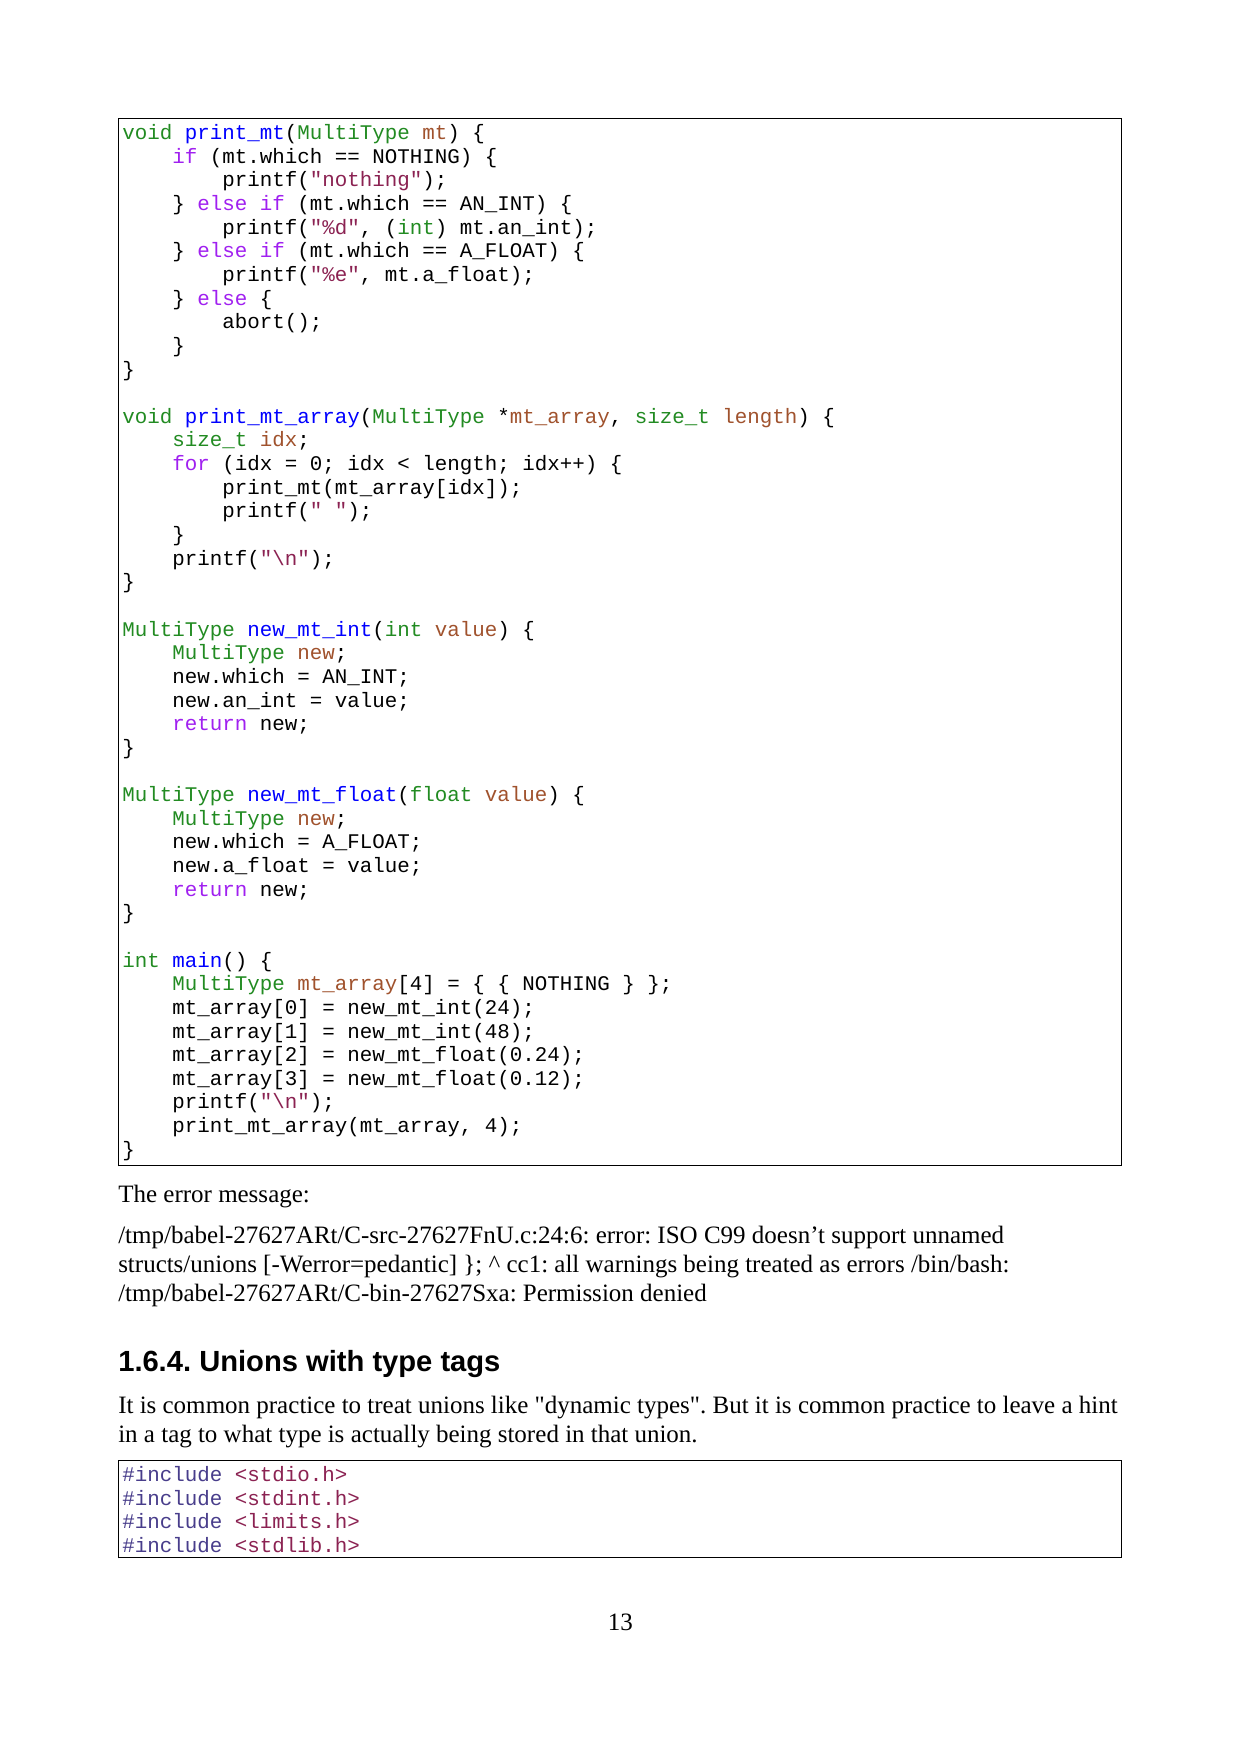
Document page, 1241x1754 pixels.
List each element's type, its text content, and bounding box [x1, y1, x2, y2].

text } [119, 733, 1121, 757]
text } [119, 520, 1121, 544]
text MultiType mt_array[4] = { { NOTHING } }; [119, 969, 1121, 993]
subtitle Unions with type tags [118, 1344, 1122, 1377]
text print_mt(mt_array[idx]); [119, 473, 1121, 496]
text mt_array[0] = new_mt_int(24); [119, 993, 1121, 1017]
text #include <limits.h> [119, 1507, 1121, 1531]
text #include <stdio.h> [119, 1461, 1121, 1483]
text new.which = AN_INT; [119, 662, 1121, 686]
text } else { [119, 284, 1121, 307]
text new.a_float = value; [119, 851, 1121, 875]
text } [119, 354, 1121, 378]
text } else if (mt.which == AN_INT) { [119, 189, 1121, 213]
text int main() { [119, 946, 1121, 969]
text size_t idx; [119, 426, 1121, 449]
text printf("\n"); [119, 1088, 1121, 1111]
text print_mt_array(mt_array, 4); [119, 1111, 1121, 1135]
text printf("%e", mt.a_float); [119, 260, 1121, 284]
text new.an_int = value; [119, 686, 1121, 709]
text It is common practice to treat unions like "dynamic types". But it is common practice to leave a hint in a tag to what type is actually being stored in that union. [118, 1390, 1122, 1447]
text MultiType new_mt_float(float value) { [119, 780, 1121, 804]
text The error message: [118, 1179, 1122, 1208]
text if (mt.which == NOTHING) { [119, 142, 1121, 165]
text mt_array[2] = new_mt_float(0.24); [119, 1040, 1121, 1064]
text void print_mt_array(MultiType *mt_array, size_t length) { [119, 402, 1121, 426]
text #include <stdint.h> [119, 1483, 1121, 1507]
text } [119, 567, 1121, 591]
text } [119, 331, 1121, 354]
text mt_array[3] = new_mt_float(0.12); [119, 1064, 1121, 1088]
text } else if (mt.which == A_FLOAT) { [119, 236, 1121, 260]
text #include <stdlib.h> [119, 1531, 1121, 1557]
text MultiType new; [119, 638, 1121, 662]
text } [119, 898, 1121, 922]
text abort(); [119, 307, 1121, 331]
text printf(" "); [119, 496, 1121, 520]
text return new; [119, 875, 1121, 898]
text printf("\n"); [119, 544, 1121, 567]
text printf("nothing"); [119, 165, 1121, 189]
text new.which = A_FLOAT; [119, 827, 1121, 851]
text for (idx = 0; idx < length; idx++) { [119, 449, 1121, 473]
text MultiType new_mt_int(int value) { [119, 615, 1121, 638]
text /tmp/babel-27627ARt/C-src-27627FnU.c:24:6: error: ISO C99 doesn’t support unnamed structs/unions [-Werror=pedantic] }; ^ cc1: all warnings being treated as errors /bin/bash: /tmp/babel-27627ARt/C-bin-27627Sxa: Permission denied [118, 1220, 1122, 1306]
text mt_array[1] = new_mt_int(48); [119, 1017, 1121, 1040]
text void print_mt(MultiType mt) { [119, 119, 1121, 142]
text MultiType new; [119, 804, 1121, 827]
text } [119, 1135, 1121, 1165]
text return new; [119, 709, 1121, 733]
text printf("%d", (int) mt.an_int); [119, 213, 1121, 236]
